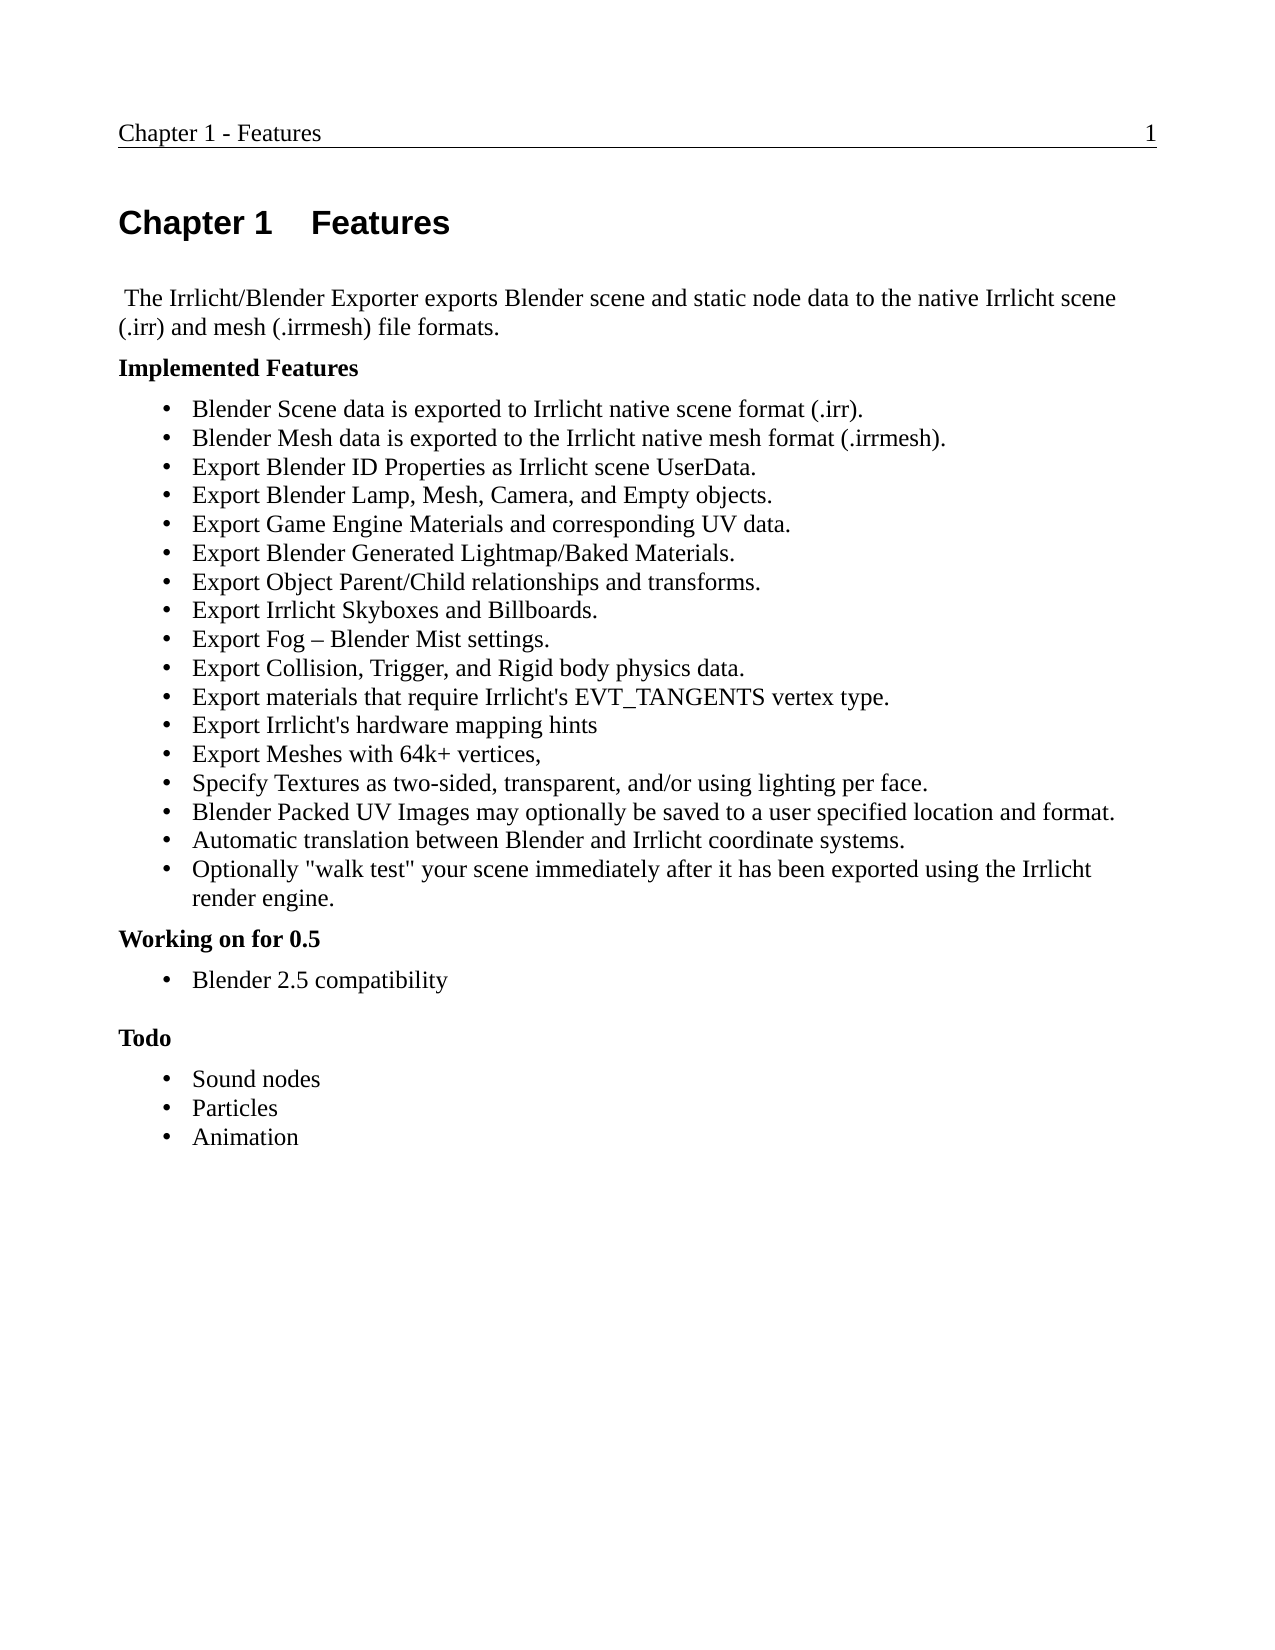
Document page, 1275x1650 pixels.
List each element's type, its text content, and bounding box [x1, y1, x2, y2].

list Export Irrlicht's hardware mapping hints [162, 711, 1157, 739]
list Export Game Engine Materials and corresponding UV data. [162, 509, 1157, 538]
list Export Blender ID Properties as Irrlicht scene UserData. [162, 452, 1157, 481]
list Export Blender Lamp, Mesh, Camera, and Empty objects. [162, 481, 1157, 509]
list Blender Packed UV Images may optionally be saved to a user specified location and format. [162, 797, 1157, 826]
list Specify Textures as two-sided, transparent, and/or using lighting per face. [162, 768, 1157, 797]
text Todo [118, 1023, 1157, 1052]
text Implemented Features [118, 353, 1157, 382]
list Export materials that require Irrlicht's EVT_TANGENTS vertex type. [162, 682, 1157, 711]
subtitle Features [118, 203, 1157, 242]
list Export Meshes with 64k+ vertices, [162, 739, 1157, 768]
list Particles [162, 1093, 1157, 1122]
text The Irrlicht/Blender Exporter exports Blender scene and static node data to the native Irrlicht scene (.irr) and mesh (.irrmesh) file formats. [118, 283, 1157, 341]
list Export Irrlicht Skyboxes and Billboards. [162, 596, 1157, 624]
list Export Collision, Trigger, and Rigid body physics data. [162, 653, 1157, 682]
list Export Blender Generated Lightmap/Baked Materials. [162, 538, 1157, 567]
list Export Object Parent/Child relationships and transforms. [162, 567, 1157, 596]
list Sound nodes [162, 1064, 1157, 1093]
list Export Fog – Blender Mist settings. [162, 624, 1157, 653]
text Working on for 0.5 [118, 924, 1157, 953]
list Blender 2.5 compatibility [162, 966, 1157, 994]
list Blender Mesh data is exported to the Irrlicht native mesh format (.irrmesh). [162, 423, 1157, 452]
list Automatic translation between Blender and Irrlicht coordinate systems. [162, 826, 1157, 854]
list Animation [162, 1122, 1157, 1151]
list Optionally "walk test" your scene immediately after it has been exported using the Irrlicht render engine. [162, 854, 1157, 912]
list Blender Scene data is exported to Irrlicht native scene format (.irr). [162, 394, 1157, 423]
